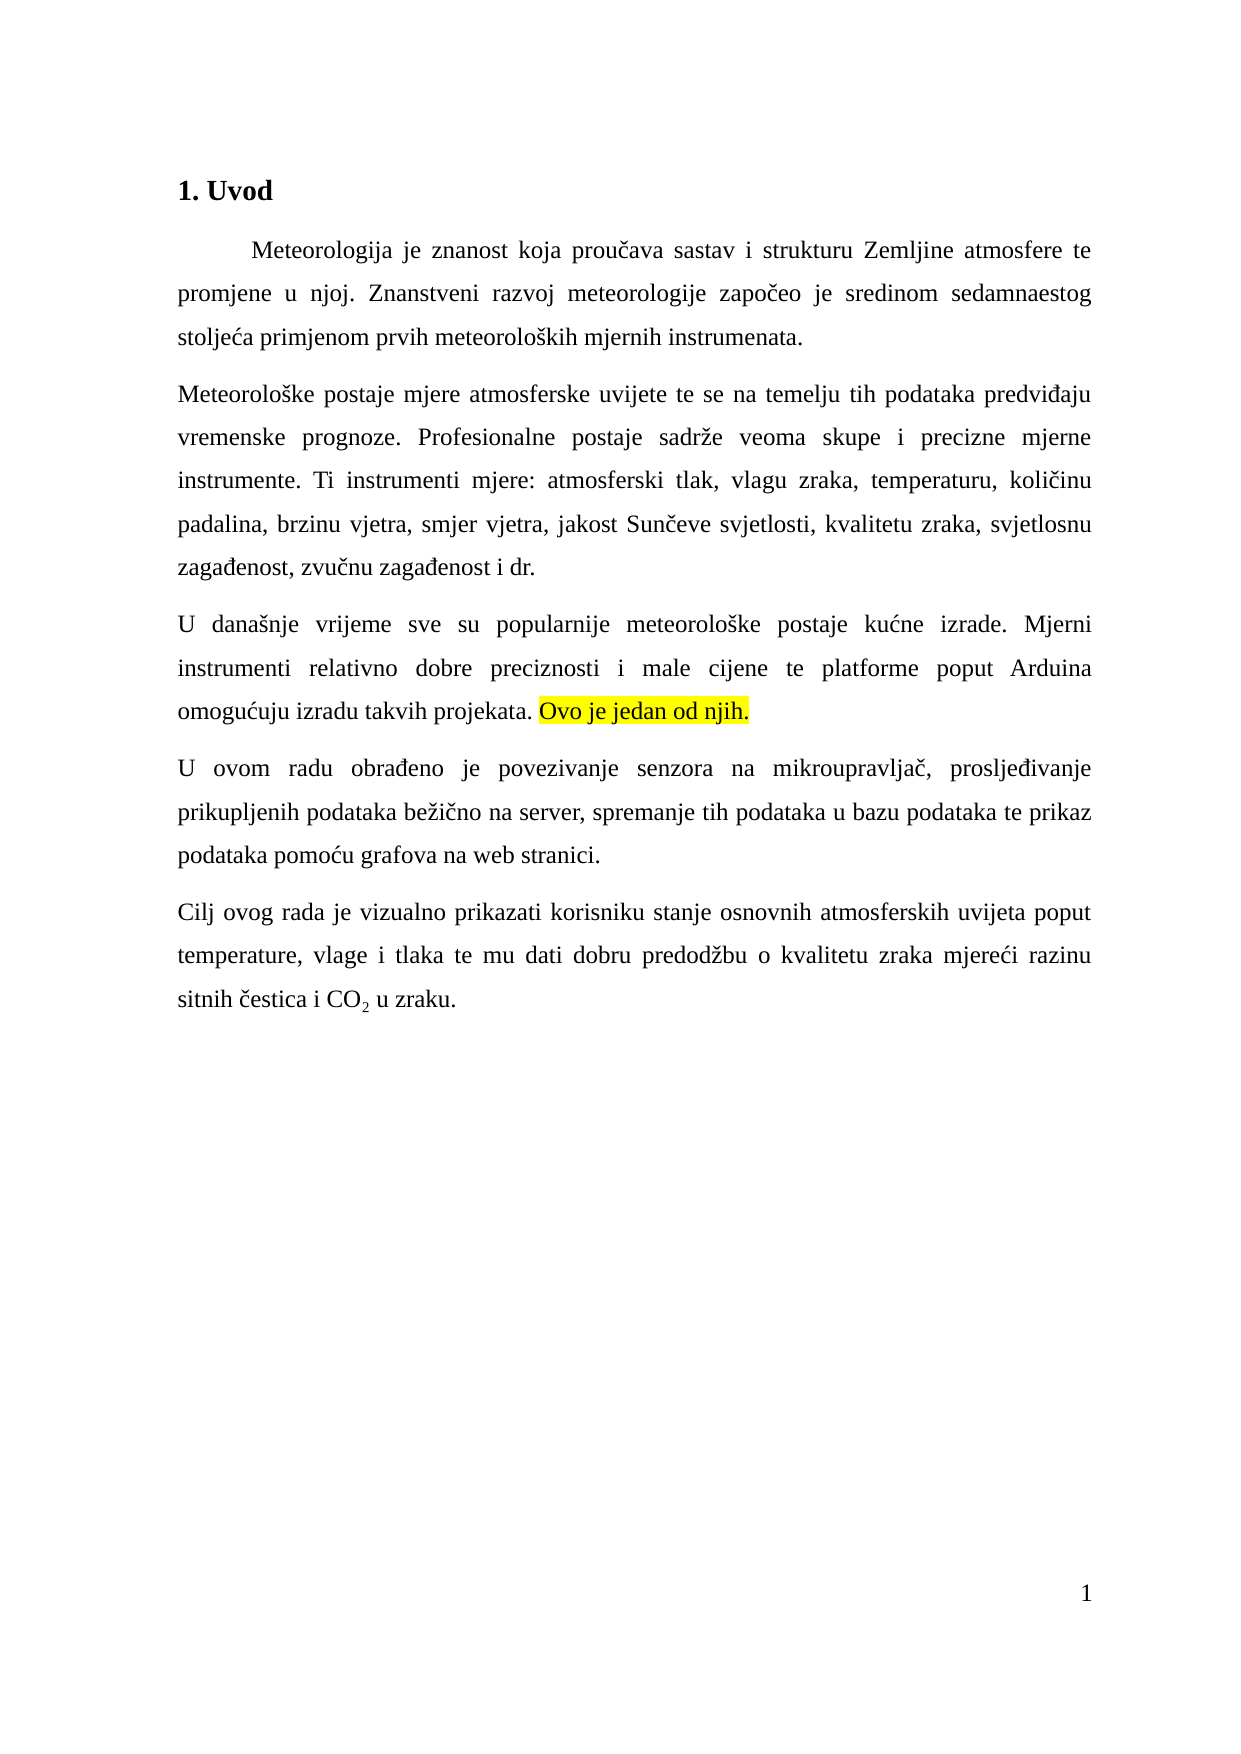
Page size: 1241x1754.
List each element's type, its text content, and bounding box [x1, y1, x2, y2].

text Cilj ovog rada je vizualno prikazati korisniku stanje osnovnih atmosferskih uvijeta poput temperature, vlage i tlaka te mu dati dobru predodžbu o kvalitetu zraka mjereći razinu sitnih čestica i CO₂ u zraku. [177, 897, 1093, 1012]
text U današnje vrijeme sve su popularnije meteorološke postaje kućne izrade. Mjerni instrumenti relativno dobre preciznosti i male cijene te platforme poput Arduina omogućuju izradu takvih projekata. Ovo je jedan od njih. [177, 609, 1093, 724]
text U ovom radu obrađeno je povezivanje senzora na mikroupravljač, prosljeđivanje prikupljenih podataka bežično na server, spremanje tih podataka u bazu podataka te prikaz podataka pomoću grafova na web stranici. [177, 753, 1093, 868]
text Meteorološke postaje mjere atmosferske uvijete te se na temelju tih podataka predviđaju vremenske prognoze. Profesionalne postaje sadrže veoma skupe i precizne mjerne instrumente. Ti instrumenti mjere: atmosferski tlak, vlagu zraka, temperaturu, količinu padalina, brzinu vjetra, smjer vjetra, jakost Sunčeve svjetlosti, kvalitetu zraka, svjetlosnu zagađenost, zvučnu zagađenost i dr. [177, 379, 1093, 581]
text Meteorologija je znanost koja proučava sastav i strukturu Zemljine atmosfere te promjene u njoj. Znanstveni razvoj meteorologije započeo je sredinom sedamnaestog stoljeća primjenom prvih meteoroloških mjernih instrumenata. [177, 235, 1093, 350]
subtitle 1. Uvod [177, 173, 1093, 206]
